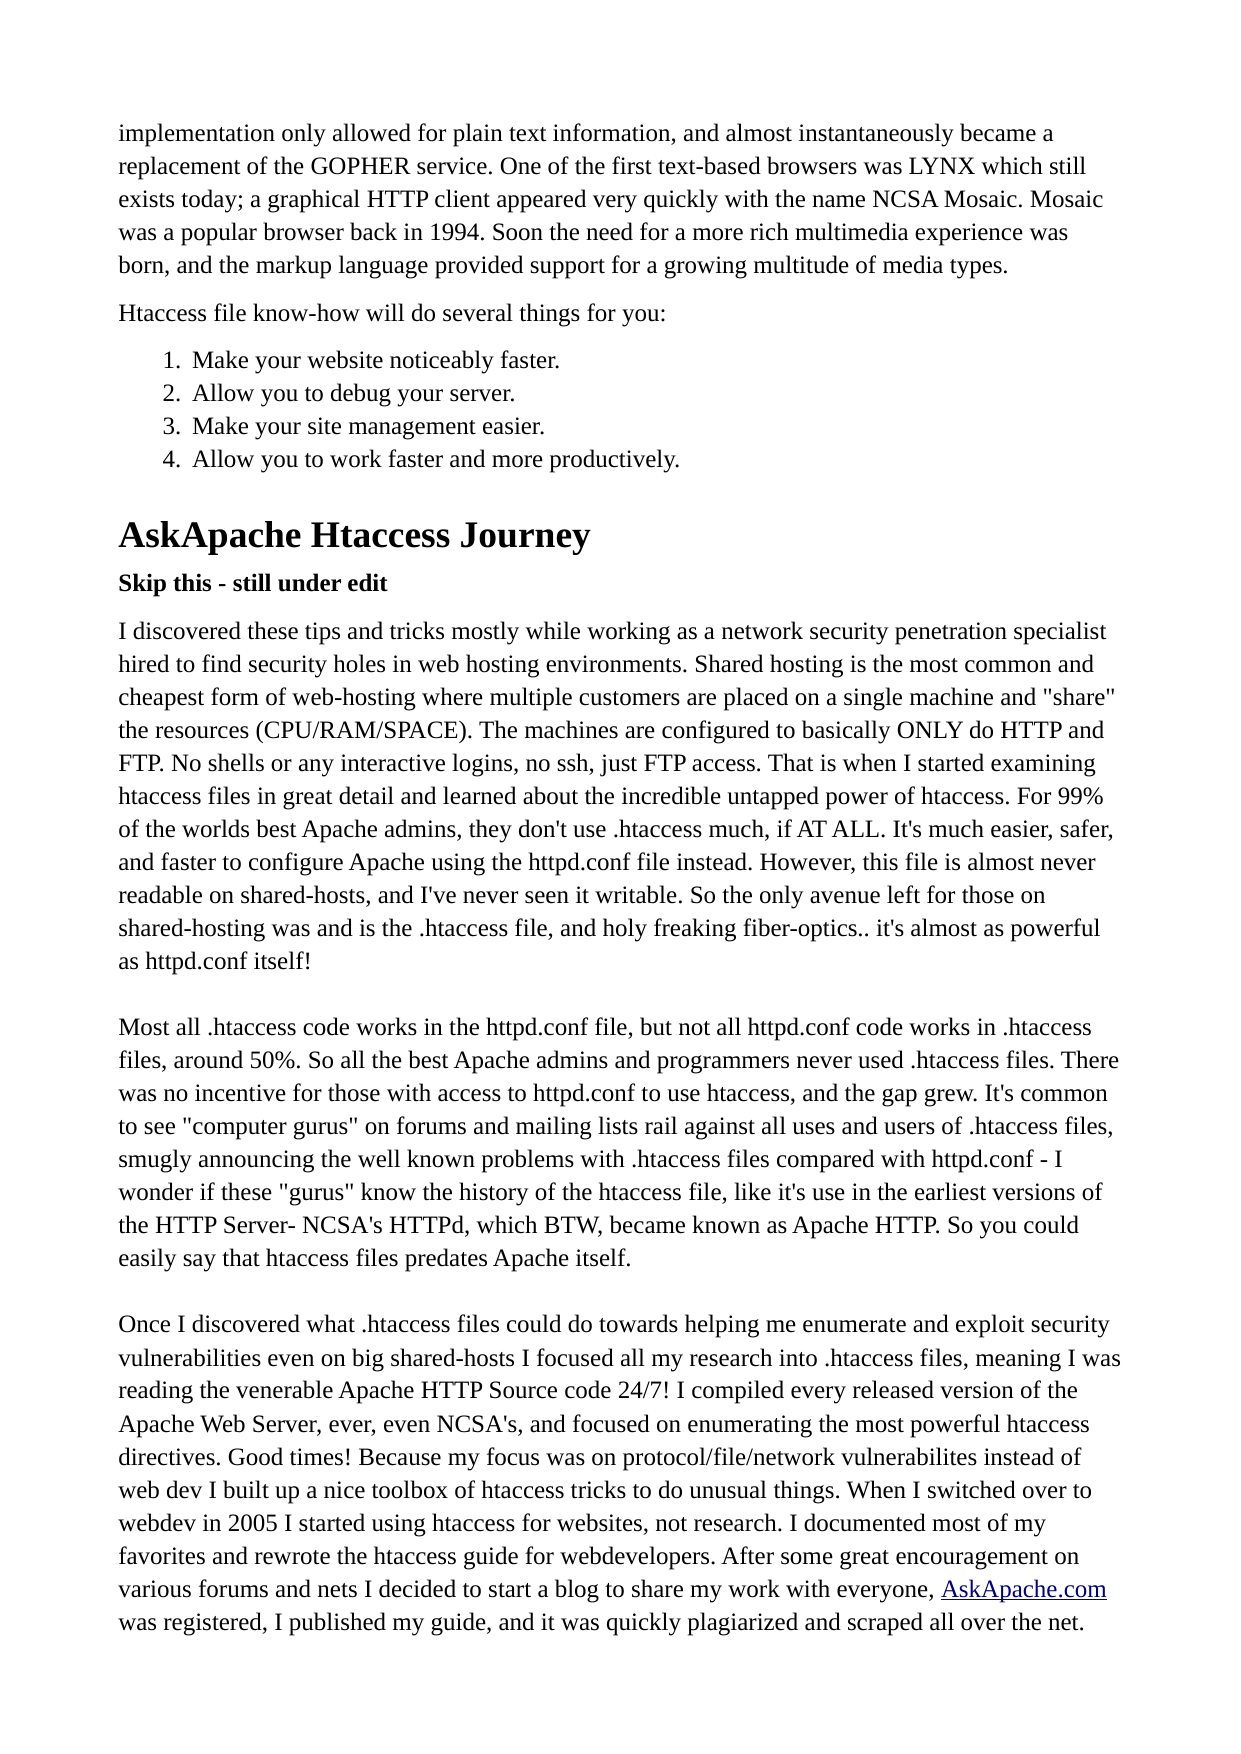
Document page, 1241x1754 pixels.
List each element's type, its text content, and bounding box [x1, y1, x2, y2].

text implementation only allowed for plain text information, and almost instantaneously became a replacement of the GOPHER service. One of the first text-based browsers was LYNX which still exists today; a graphical HTTP client appeared very quickly with the name NCSA Mosaic. Mosaic was a popular browser back in 1994. Soon the need for a more rich multimedia experience was born, and the markup language provided support for a growing multitude of media types. [118, 118, 1122, 279]
text I discovered these tips and tricks mostly while working as a network security penetration specialist hired to find security holes in web hosting environments. Shared hosting is the most common and cheapest form of web-hosting where multiple customers are placed on a single machine and "share" the resources (CPU/RAM/SPACE). The machines are configured to basically ONLY do HTTP and FTP. No shells or any interactive logins, no ssh, just FTP access. That is when I started examining htaccess files in great detail and learned about the incredible untapped power of htaccess. For 99% of the worlds best Apache admins, they don't use .htaccess much, if AT ALL. It's much easier, safer, and faster to configure Apache using the httpd.conf file instead. However, this file is almost never readable on shared-hosts, and I've never seen it writable. So the only avenue left for those on shared-hosting was and is the .htaccess file, and holy freaking fiber-optics.. it's almost as powerful as httpd.conf itself! Most all .htaccess code works in the httpd.conf file, but not all httpd.conf code works in .htaccess files, around 50%. So all the best Apache admins and programmers never used .htaccess files. There was no incentive for those with access to httpd.conf to use htaccess, and the gap grew. It's common to see "computer gurus" on forums and mailing lists rail against all uses and users of .htaccess files, smugly announcing the well known problems with .htaccess files compared with httpd.conf - I wonder if these "gurus" know the history of the htaccess file, like it's use in the earliest versions of the HTTP Server- NCSA's HTTPd, which BTW, became known as Apache HTTP. So you could easily say that htaccess files predates Apache itself. Once I discovered what .htaccess files could do towards helping me enumerate and exploit security vulnerabilities even on big shared-hosts I focused all my research into .htaccess files, meaning I was reading the venerable Apache HTTP Source code 24/7! I compiled every released version of the Apache Web Server, ever, even NCSA's, and focused on enumerating the most powerful htaccess directives. Good times! Because my focus was on protocol/file/network vulnerabilites instead of web dev I built up a nice toolbox of htaccess tricks to do unusual things. When I switched over to webdev in 2005 I started using htaccess for websites, not research. I documented most of my favorites and rewrote the htaccess guide for webdevelopers. After some great encouragement on various forums and nets I decided to start a blog to share my work with everyone, AskApache.com was registered, I published my guide, and it was quickly plagiarized and scraped all over the net. [118, 616, 1122, 1636]
list Allow you to work faster and more productively. [162, 444, 1122, 473]
text Htaccess file know-how will do several things for you: [118, 298, 1122, 327]
list Make your website noticeably faster. [162, 345, 1122, 374]
text Skip this - still under edit [118, 568, 1122, 597]
list Make your site management easier. [162, 411, 1122, 440]
list Allow you to debug your server. [162, 378, 1122, 407]
subtitle AskApache Htaccess Journey [118, 513, 1122, 556]
